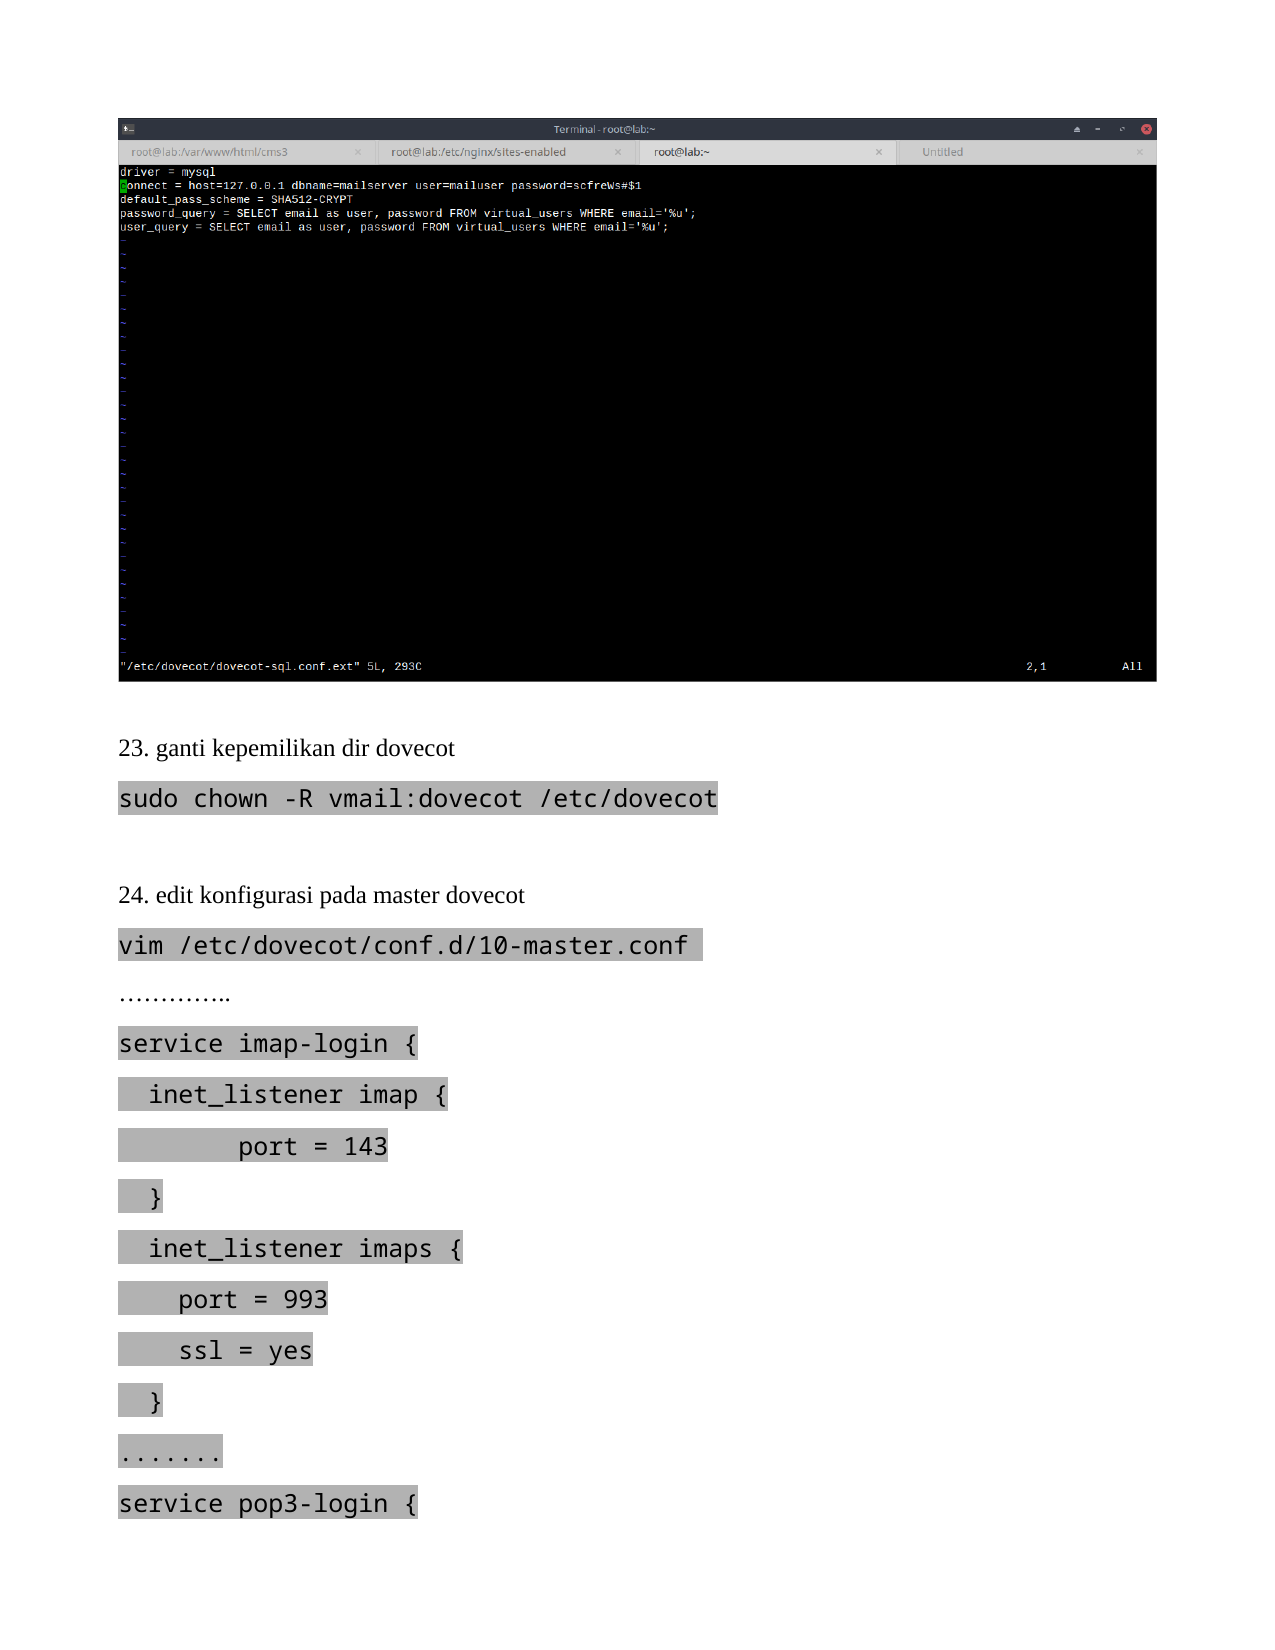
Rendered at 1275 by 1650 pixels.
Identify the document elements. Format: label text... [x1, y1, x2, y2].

text service imap-login { [418, 1026, 1157, 1060]
text port = 993 [328, 1281, 1157, 1315]
text port = 143 [388, 1128, 1157, 1162]
text ………….. [118, 978, 1157, 1007]
text ....... [223, 1434, 1157, 1468]
text 24. edit konfigurasi pada master dovecot [118, 880, 1157, 908]
text inet_listener imap { [448, 1077, 1157, 1111]
text } [163, 1179, 1157, 1213]
picture [118, 118, 1157, 682]
text service pop3-login { [418, 1485, 1157, 1519]
text 23. ganti kepemilikan dir dovecot [118, 733, 1157, 762]
text } [163, 1383, 1157, 1417]
text inet_listener imaps { [463, 1230, 1157, 1264]
text vim /etc/dovecot/conf.d/10-master.conf [118, 927, 1157, 961]
text sudo chown -R vmail:dovecot /etc/dovecot [718, 781, 1157, 815]
text ssl = yes [313, 1332, 1157, 1366]
